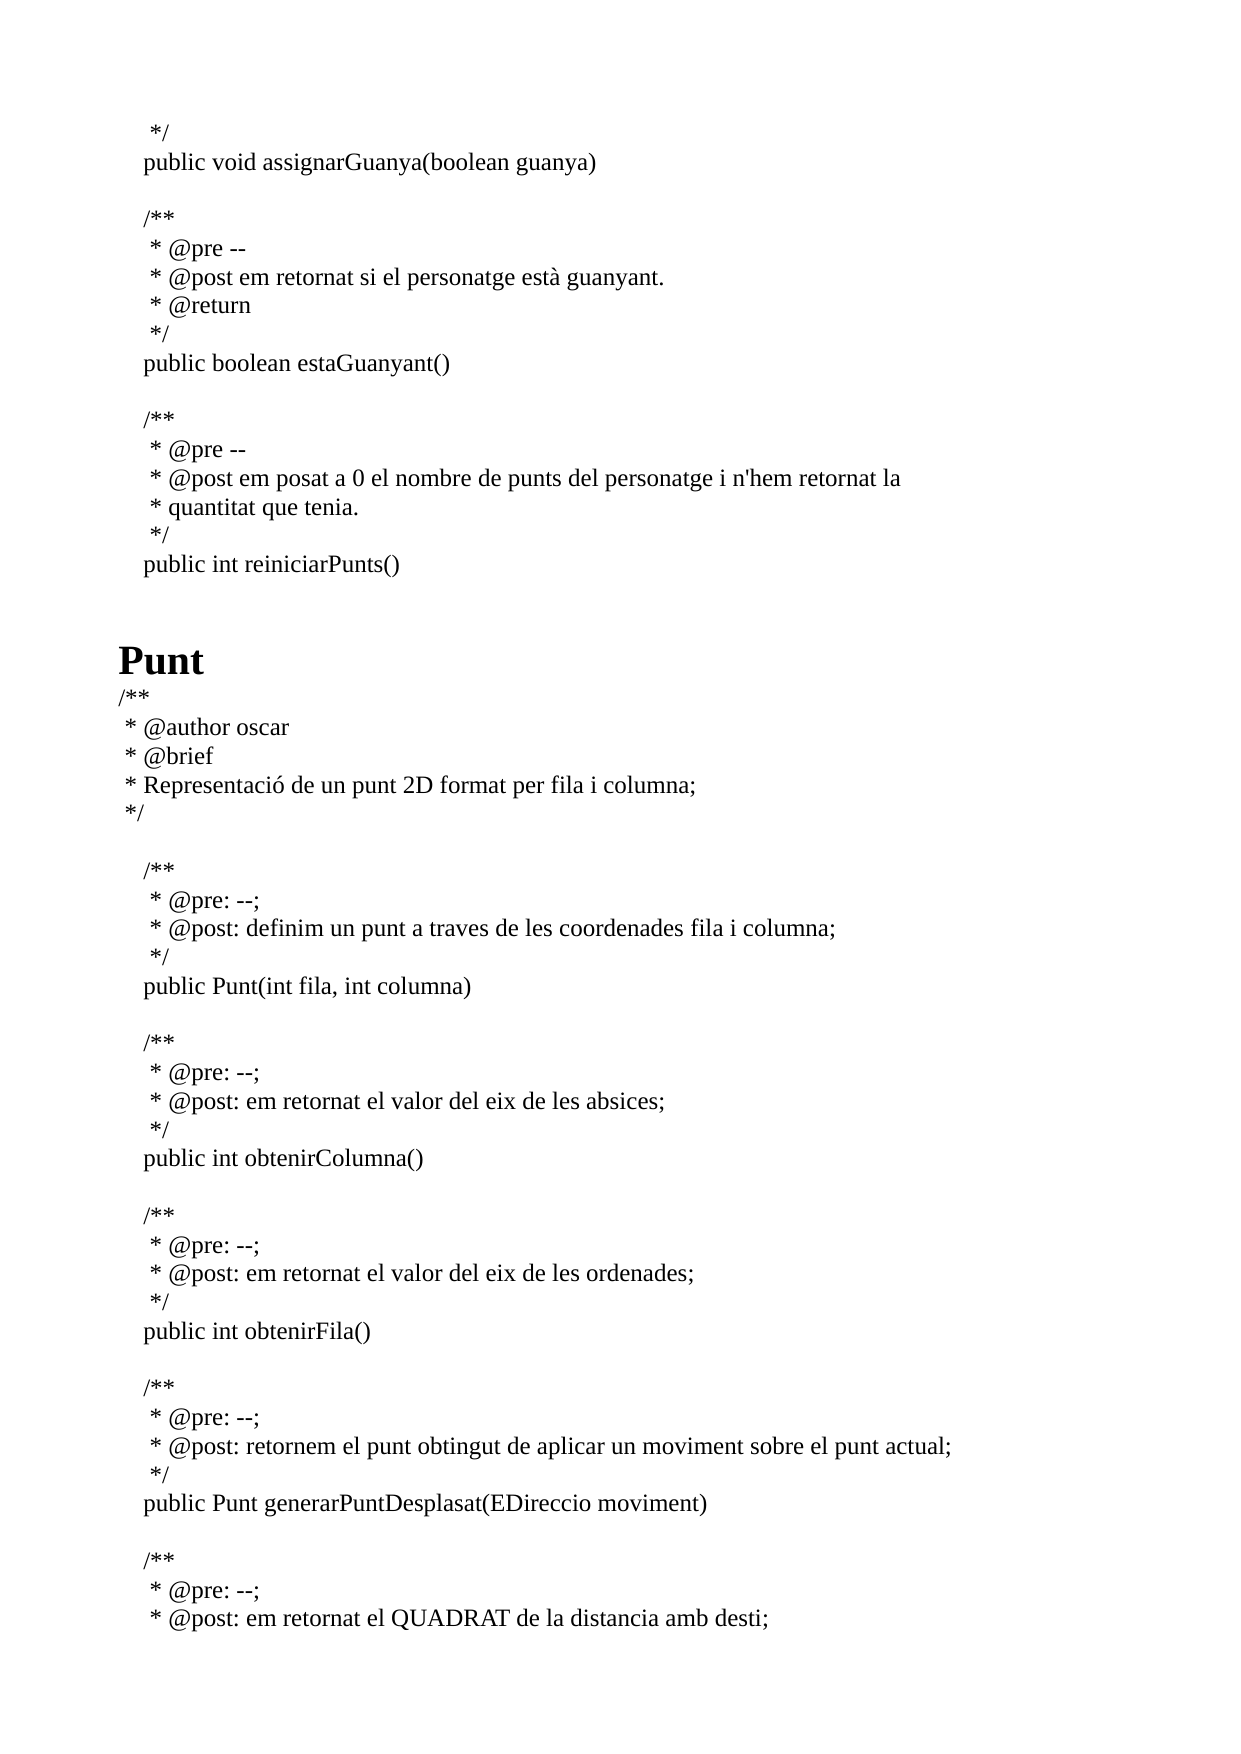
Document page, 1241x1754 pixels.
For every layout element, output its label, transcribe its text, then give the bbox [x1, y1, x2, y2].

text * @pre: --; [118, 885, 1122, 913]
text /** [118, 406, 1122, 434]
text * Representació de un punt 2D format per fila i columna; [118, 770, 1122, 798]
text /** [118, 683, 1122, 712]
text public boolean estaGuanyant() [118, 348, 1122, 377]
text /** [118, 1546, 1122, 1575]
text /** [118, 204, 1122, 233]
text * @return [118, 291, 1122, 319]
text * @pre: --; [118, 1230, 1122, 1258]
text * @author oscar [118, 712, 1122, 741]
text public void assignarGuanya(boolean guanya) [118, 147, 1122, 176]
text * @post em retornat si el personatge està guanyant. [118, 262, 1122, 291]
text */ [118, 118, 1122, 147]
text * @pre: --; [118, 1575, 1122, 1603]
text * @post: definim un punt a traves de les coordenades fila i columna; [118, 913, 1122, 942]
text * @post: retornem el punt obtingut de aplicar un moviment sobre el punt actual; [118, 1431, 1122, 1460]
text /** [118, 1373, 1122, 1402]
text */ [118, 521, 1122, 549]
text /** [118, 856, 1122, 885]
text * @post: em retornat el valor del eix de les ordenades; [118, 1258, 1122, 1287]
text Punt [118, 636, 1122, 683]
text public int reiniciarPunts() [118, 549, 1122, 578]
text */ [118, 319, 1122, 348]
text * quantitat que tenia. [118, 492, 1122, 521]
text * @post: em retornat el QUADRAT de la distancia amb desti; [118, 1603, 1122, 1632]
text * @post em posat a 0 el nombre de punts del personatge i n'hem retornat la [118, 463, 1122, 492]
text public Punt(int fila, int columna) [118, 971, 1122, 1000]
text public int obtenirFila() [118, 1316, 1122, 1345]
text public Punt generarPuntDesplasat(EDireccio moviment) [118, 1488, 1122, 1517]
text /** [118, 1201, 1122, 1230]
text */ [118, 798, 1122, 827]
text */ [118, 1287, 1122, 1316]
text * @brief [118, 741, 1122, 770]
text /** [118, 1028, 1122, 1057]
text * @pre: --; [118, 1057, 1122, 1086]
text * @post: em retornat el valor del eix de les absices; [118, 1086, 1122, 1115]
text */ [118, 1460, 1122, 1488]
text public int obtenirColumna() [118, 1143, 1122, 1172]
text */ [118, 942, 1122, 971]
text * @pre -- [118, 233, 1122, 262]
text */ [118, 1115, 1122, 1143]
text * @pre: --; [118, 1402, 1122, 1431]
text * @pre -- [118, 434, 1122, 463]
